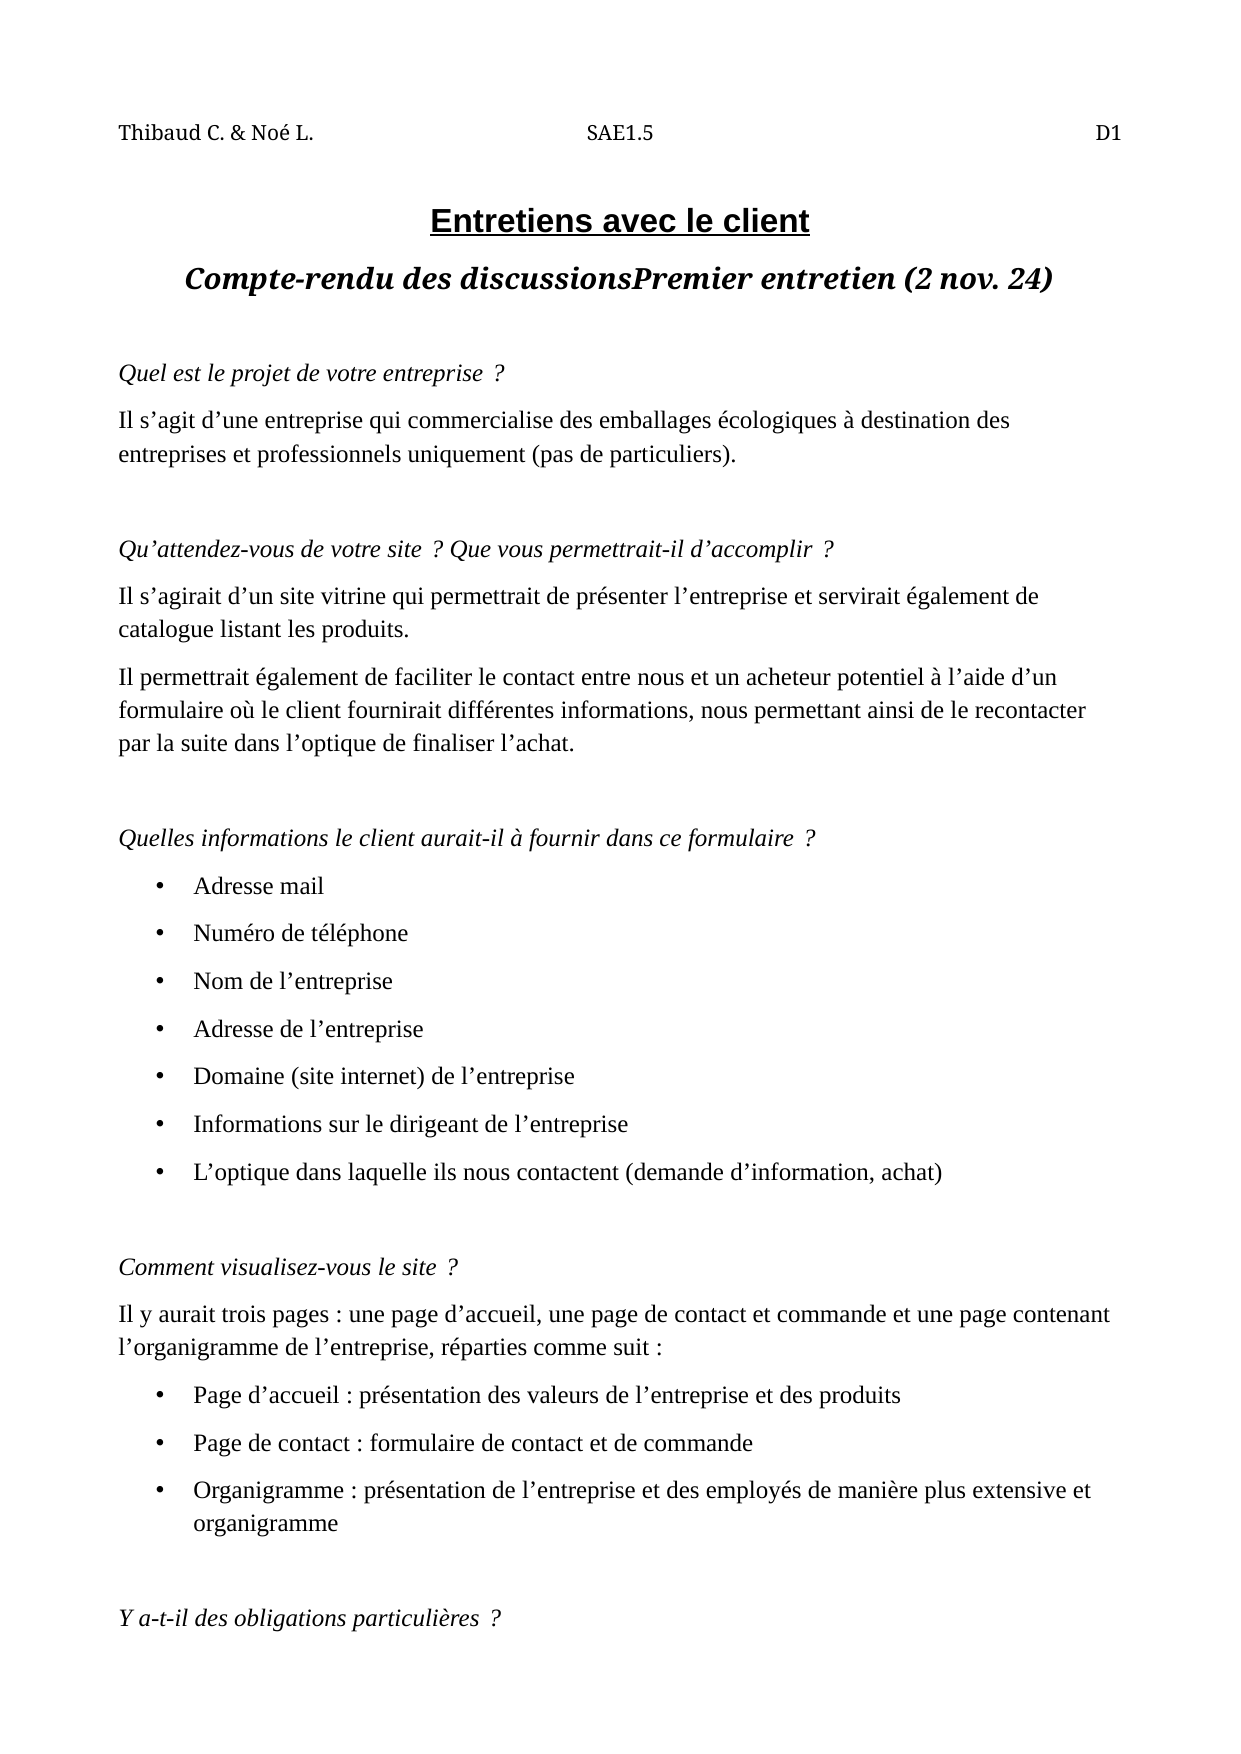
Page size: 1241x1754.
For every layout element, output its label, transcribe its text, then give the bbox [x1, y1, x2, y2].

text Il s’agirait d’un site vitrine qui permettrait de présenter l’entreprise et servirait également de catalogue listant les produits. [118, 581, 1122, 643]
list Adresse de l’entreprise [156, 1014, 1122, 1042]
list Informations sur le dirigeant de l’entreprise [156, 1109, 1122, 1138]
list Domaine (site internet) de l’entreprise [156, 1061, 1122, 1090]
list Numéro de téléphone [156, 918, 1122, 947]
text Il y aurait trois pages : une page d’accueil, une page de contact et commande et une page contenant l’organigramme de l’entreprise, réparties comme suit : [118, 1299, 1122, 1361]
list Page d’accueil : présentation des valeurs de l’entreprise et des produits [156, 1380, 1122, 1409]
text Il s’agit d’une entreprise qui commercialise des emballages écologiques à destination des entreprises et professionnels uniquement (pas de particuliers). [118, 406, 1122, 467]
subtitle Entretiens avec le client [118, 201, 1122, 239]
text Y a-t-il des obligations particulières ? [118, 1603, 1122, 1632]
text Il permettrait également de faciliter le contact entre nous et un acheteur potentiel à l’aide d’un formulaire où le client fournirait différentes informations, nous permettant ainsi de le recontacter par la suite dans l’optique de finaliser l’achat. [118, 662, 1122, 757]
text Comment visualisez-vous le site ? [118, 1252, 1122, 1281]
list Nom de l’entreprise [156, 966, 1122, 995]
text Qu’attendez-vous de votre site ? Que vous permettrait-il d’accomplir ? [118, 534, 1122, 563]
list L’optique dans laquelle ils nous contactent (demande d’information, achat) [156, 1157, 1122, 1185]
list Adresse mail [156, 871, 1122, 900]
text Quel est le projet de votre entreprise ? [118, 358, 1122, 387]
subtitle Compte-rendu des discussionsPremier entretien (2 nov. 24) [118, 258, 1122, 298]
text Quelles informations le client aurait-il à fournir dans ce formulaire ? [118, 823, 1122, 852]
list Organigramme : présentation de l’entreprise et des employés de manière plus extensive et organigramme [156, 1475, 1122, 1537]
list Page de contact : formulaire de contact et de commande [156, 1428, 1122, 1456]
